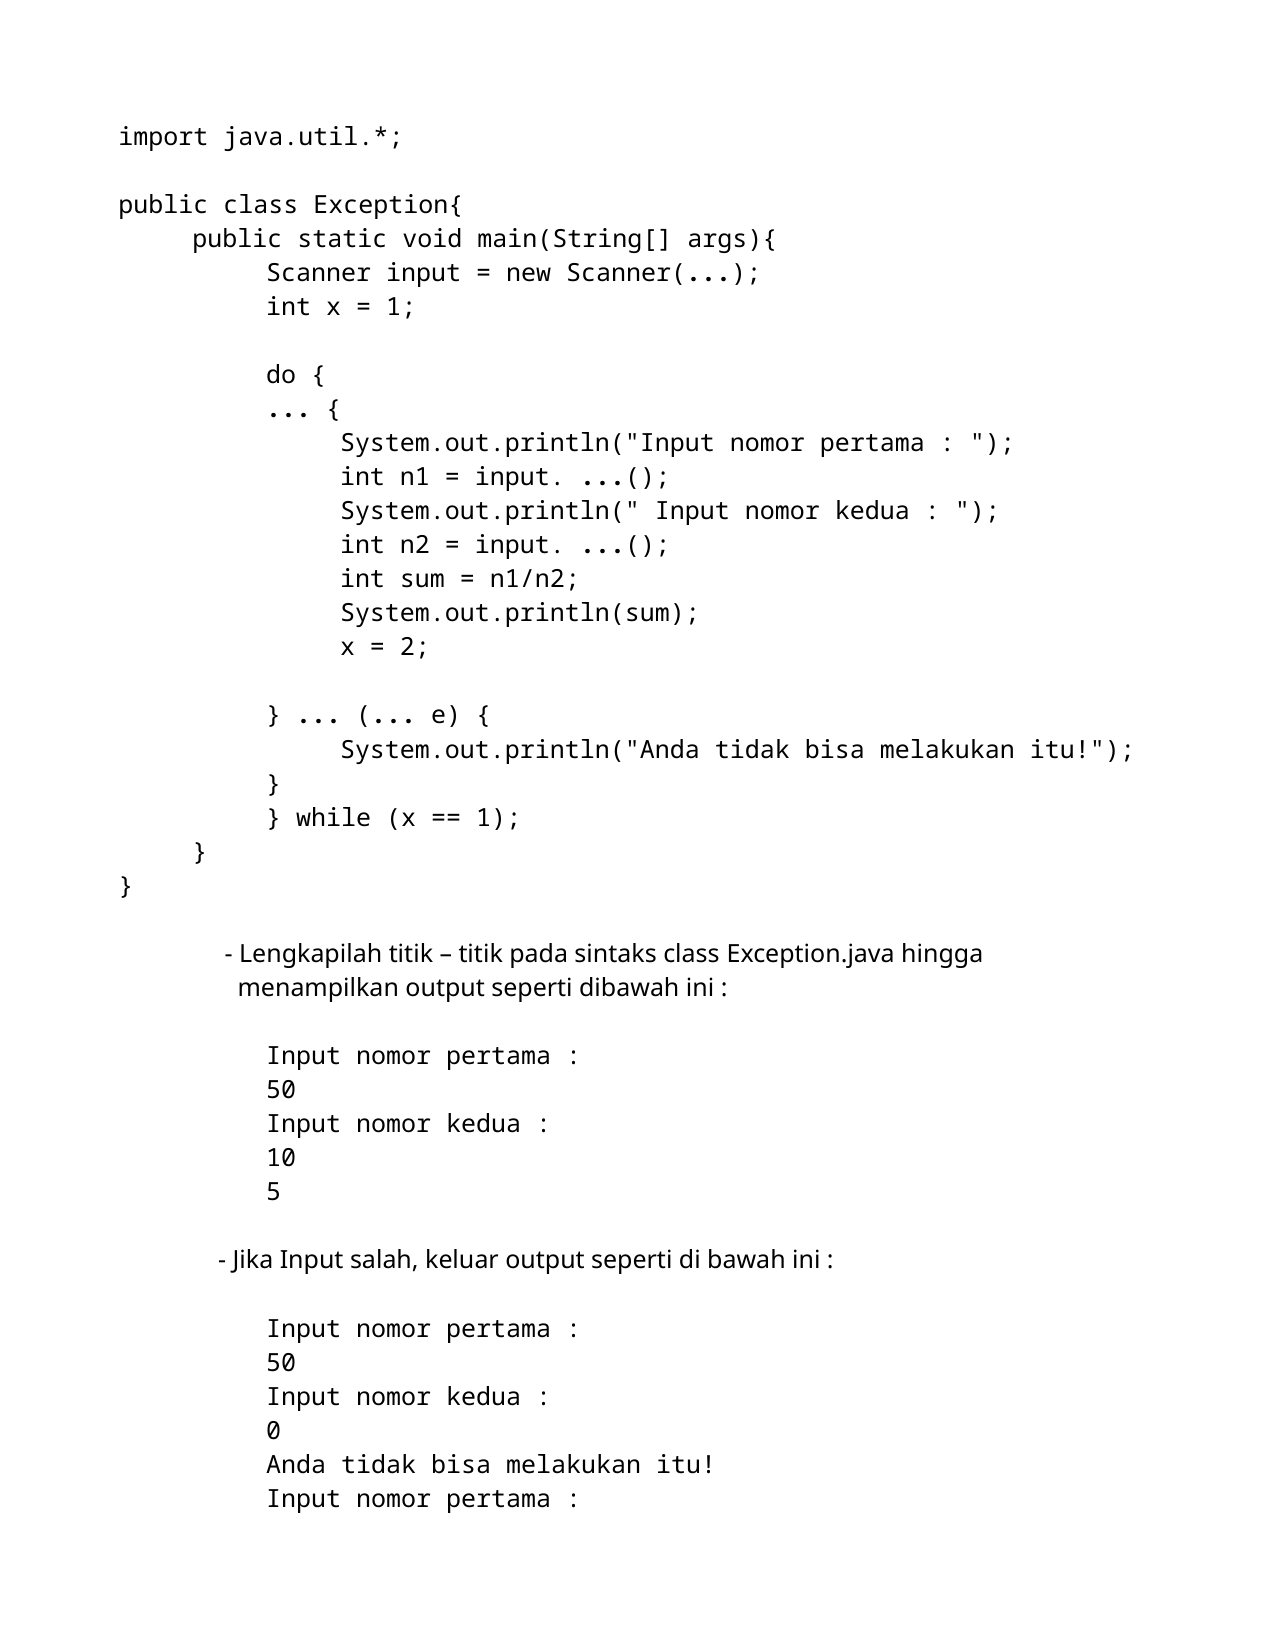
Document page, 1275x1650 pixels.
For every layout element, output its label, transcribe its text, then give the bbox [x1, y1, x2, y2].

text int sum = n1/n2; [118, 561, 1157, 595]
text 0 [118, 1412, 1157, 1447]
text Input nomor kedua : [118, 1378, 1157, 1412]
text Input nomor pertama : [118, 1481, 1157, 1515]
text System.out.println("Input nomor pertama : "); [118, 425, 1157, 459]
text } [118, 867, 1157, 936]
text ... { [118, 391, 1157, 425]
text public class Exception{ [118, 186, 1157, 220]
text int n2 = input. ...(); [118, 527, 1157, 561]
text System.out.println(" Input nomor kedua : "); [118, 493, 1157, 527]
text System.out.println("Anda tidak bisa melakukan itu!"); [118, 731, 1157, 765]
text import java.util.*; [118, 118, 1157, 152]
text 5 - Jika Input salah, keluar output seperti di bawah ini : Input nomor pertama : [118, 1174, 1157, 1344]
text public static void main(String[] args){ [118, 220, 1157, 254]
text } [118, 765, 1157, 799]
text int x = 1; [118, 288, 1157, 322]
text System.out.println(sum); [118, 595, 1157, 629]
text 10 [118, 1140, 1157, 1174]
text Scanner input = new Scanner(...); [118, 254, 1157, 288]
text Input nomor kedua : [118, 1106, 1157, 1140]
text - Lengkapilah titik – titik pada sintaks class Exception.java hingga menampilkan output seperti dibawah ini : Input nomor pertama : [118, 936, 1157, 1072]
text 50 [118, 1072, 1157, 1106]
text x = 2; [118, 629, 1157, 663]
text } while (x == 1); [118, 799, 1157, 833]
text do { [118, 357, 1157, 391]
text Anda tidak bisa melakukan itu! [118, 1447, 1157, 1481]
text int n1 = input. ...(); [118, 459, 1157, 493]
text 50 [118, 1344, 1157, 1378]
text } ... (... e) { [118, 697, 1157, 731]
text } [118, 833, 1157, 867]
